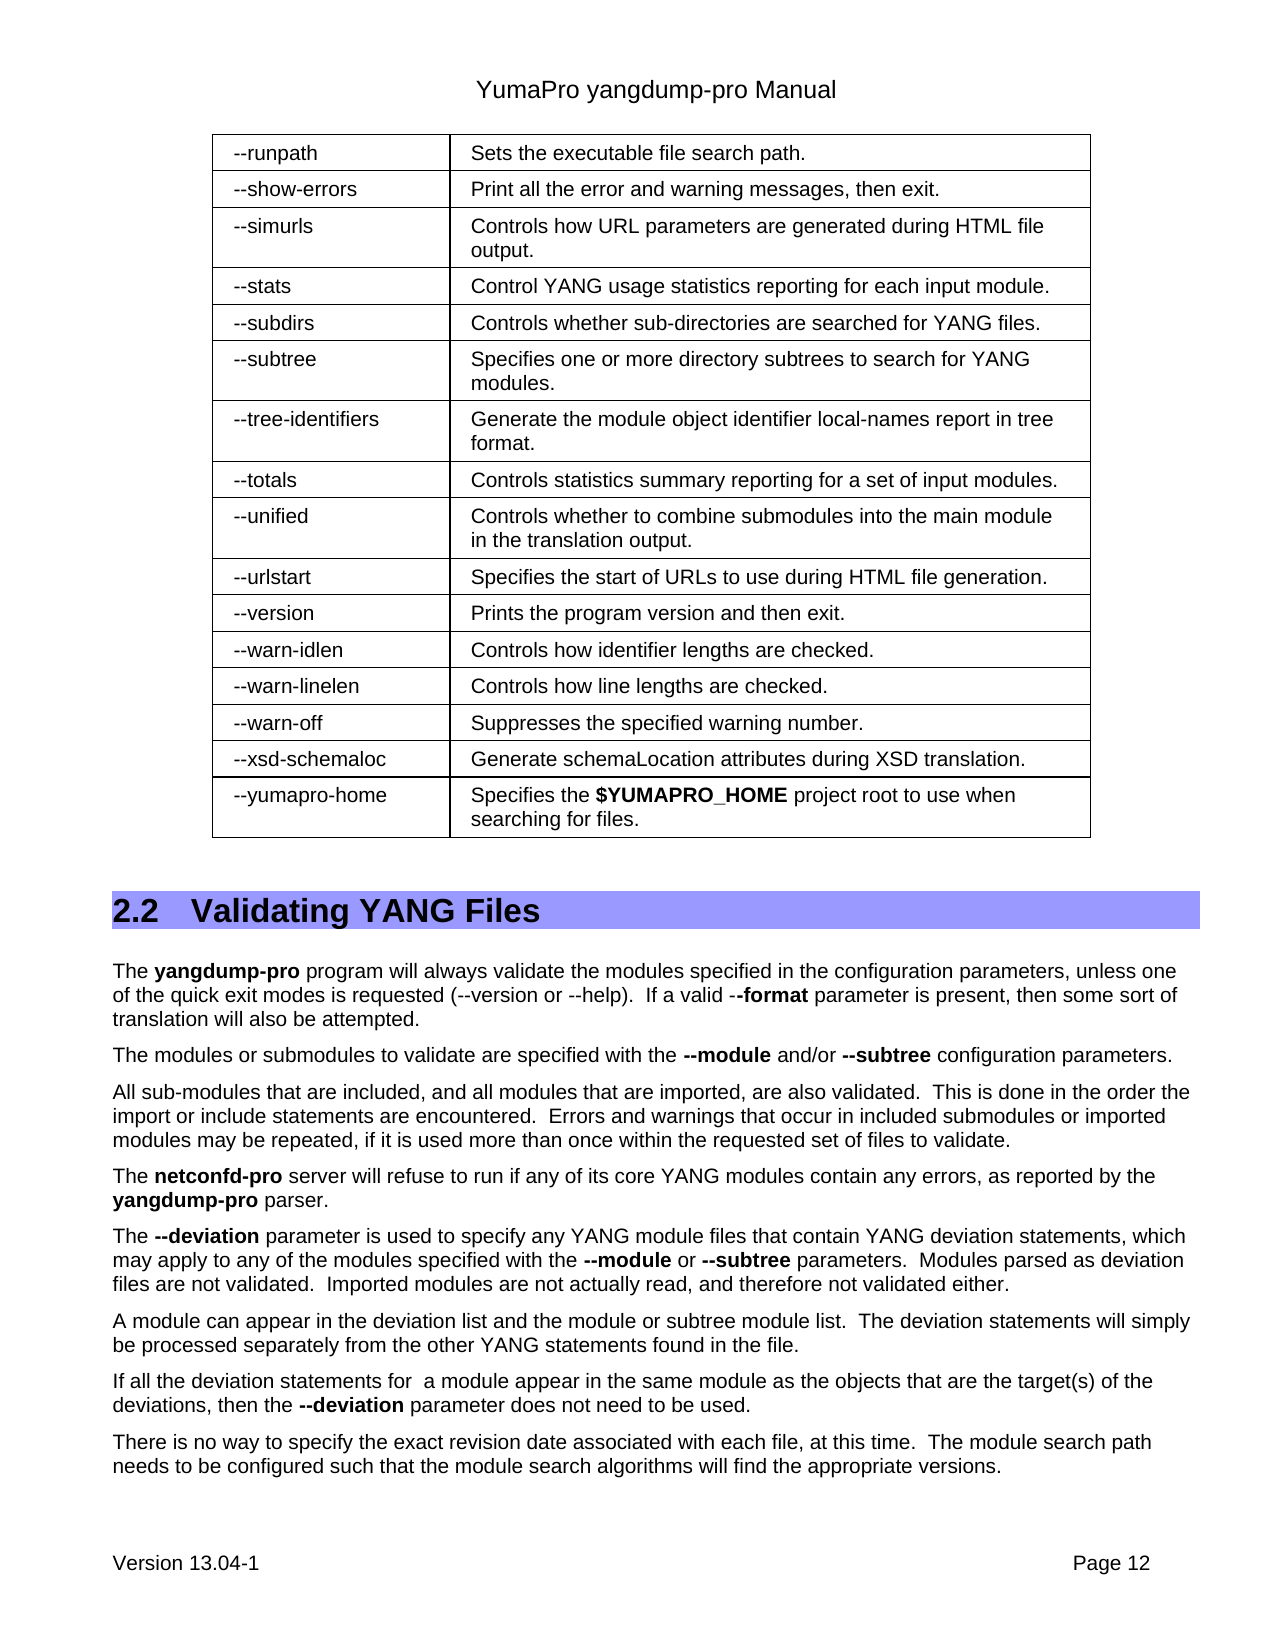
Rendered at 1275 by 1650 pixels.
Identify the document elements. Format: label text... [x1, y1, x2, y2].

table_cell --show-errors [213, 171, 449, 207]
subtitle Validating YANG Files [112, 891, 1200, 929]
table_cell --subdirs [213, 305, 449, 340]
table_cell Specifies the $YUMAPRO_HOME project root to use when searching for files. [451, 778, 1090, 837]
table_cell --runpath [213, 135, 449, 170]
table_cell Controls how URL parameters are generated during HTML file output. [451, 208, 1090, 267]
table_cell Controls whether sub-directories are searched for YANG files. [451, 305, 1090, 340]
table_cell Controls how line lengths are checked. [451, 668, 1090, 703]
table_cell --subtree [213, 341, 449, 400]
table_cell Print all the error and warning messages, then exit. [451, 171, 1090, 207]
table_cell --xsd-schemaloc [213, 741, 449, 776]
text The netconfd-pro server will refuse to run if any of its core YANG modules contain any errors, as reported by the yangdump-pro parser. [112, 1164, 1200, 1212]
table_cell --simurls [213, 208, 449, 267]
table_cell Control YANG usage statistics reporting for each input module. [451, 268, 1090, 303]
table_cell Generate the module object identifier local-names report in tree format. [451, 401, 1090, 461]
text If all the deviation statements for a module appear in the same module as the objects that are the target(s) of the deviations, then the --deviation parameter does not need to be used. [112, 1369, 1200, 1417]
table_cell --stats [213, 268, 449, 303]
table_cell --urlstart [213, 559, 449, 594]
text The modules or submodules to validate are specified with the --module and/or --subtree configuration parameters. [112, 1043, 1200, 1067]
table_cell --warn-off [213, 705, 449, 740]
table_cell Specifies the start of URLs to use during HTML file generation. [451, 559, 1090, 594]
table_cell --totals [213, 462, 449, 497]
table_cell Controls whether to combine submodules into the main module in the translation output. [451, 498, 1090, 558]
table_cell Controls statistics summary reporting for a set of input modules. [451, 462, 1090, 497]
table_cell --tree-identifiers [213, 401, 449, 461]
table_cell Generate schemaLocation attributes during XSD translation. [451, 741, 1090, 776]
table_cell Prints the program version and then exit. [451, 595, 1090, 631]
table_cell --yumapro-home [213, 778, 449, 837]
table_cell --unified [213, 498, 449, 558]
text There is no way to specify the exact revision date associated with each file, at this time. The module search path needs to be configured such that the module search algorithms will find the appropriate versions. [112, 1429, 1200, 1477]
table_cell Controls how identifier lengths are checked. [451, 632, 1090, 667]
text The yangdump-pro program will always validate the modules specified in the configuration parameters, unless one of the quick exit modes is requested (--version or --help). If a valid --format parameter is present, then some sort of translation will also be attempted. [112, 959, 1200, 1031]
text All sub-modules that are included, and all modules that are imported, are also validated. This is done in the order the import or include statements are encountered. Errors and warnings that occur in included submodules or imported modules may be repeated, if it is used more than once within the requested set of files to validate. [112, 1079, 1200, 1151]
table_cell --version [213, 595, 449, 631]
text A module can appear in the deviation list and the module or subtree module list. The deviation statements will simply be processed separately from the other YANG statements found in the file. [112, 1309, 1200, 1357]
table_cell Suppresses the specified warning number. [451, 705, 1090, 740]
table_cell Specifies one or more directory subtrees to search for YANG modules. [451, 341, 1090, 400]
table_cell --warn-linelen [213, 668, 449, 703]
table_cell --warn-idlen [213, 632, 449, 667]
table_cell Sets the executable file search path. [451, 135, 1090, 170]
text The --deviation parameter is used to specify any YANG module files that contain YANG deviation statements, which may apply to any of the modules specified with the --module or --subtree parameters. Modules parsed as deviation files are not validated. Imported modules are not actually read, and therefore not validated either. [112, 1224, 1200, 1296]
